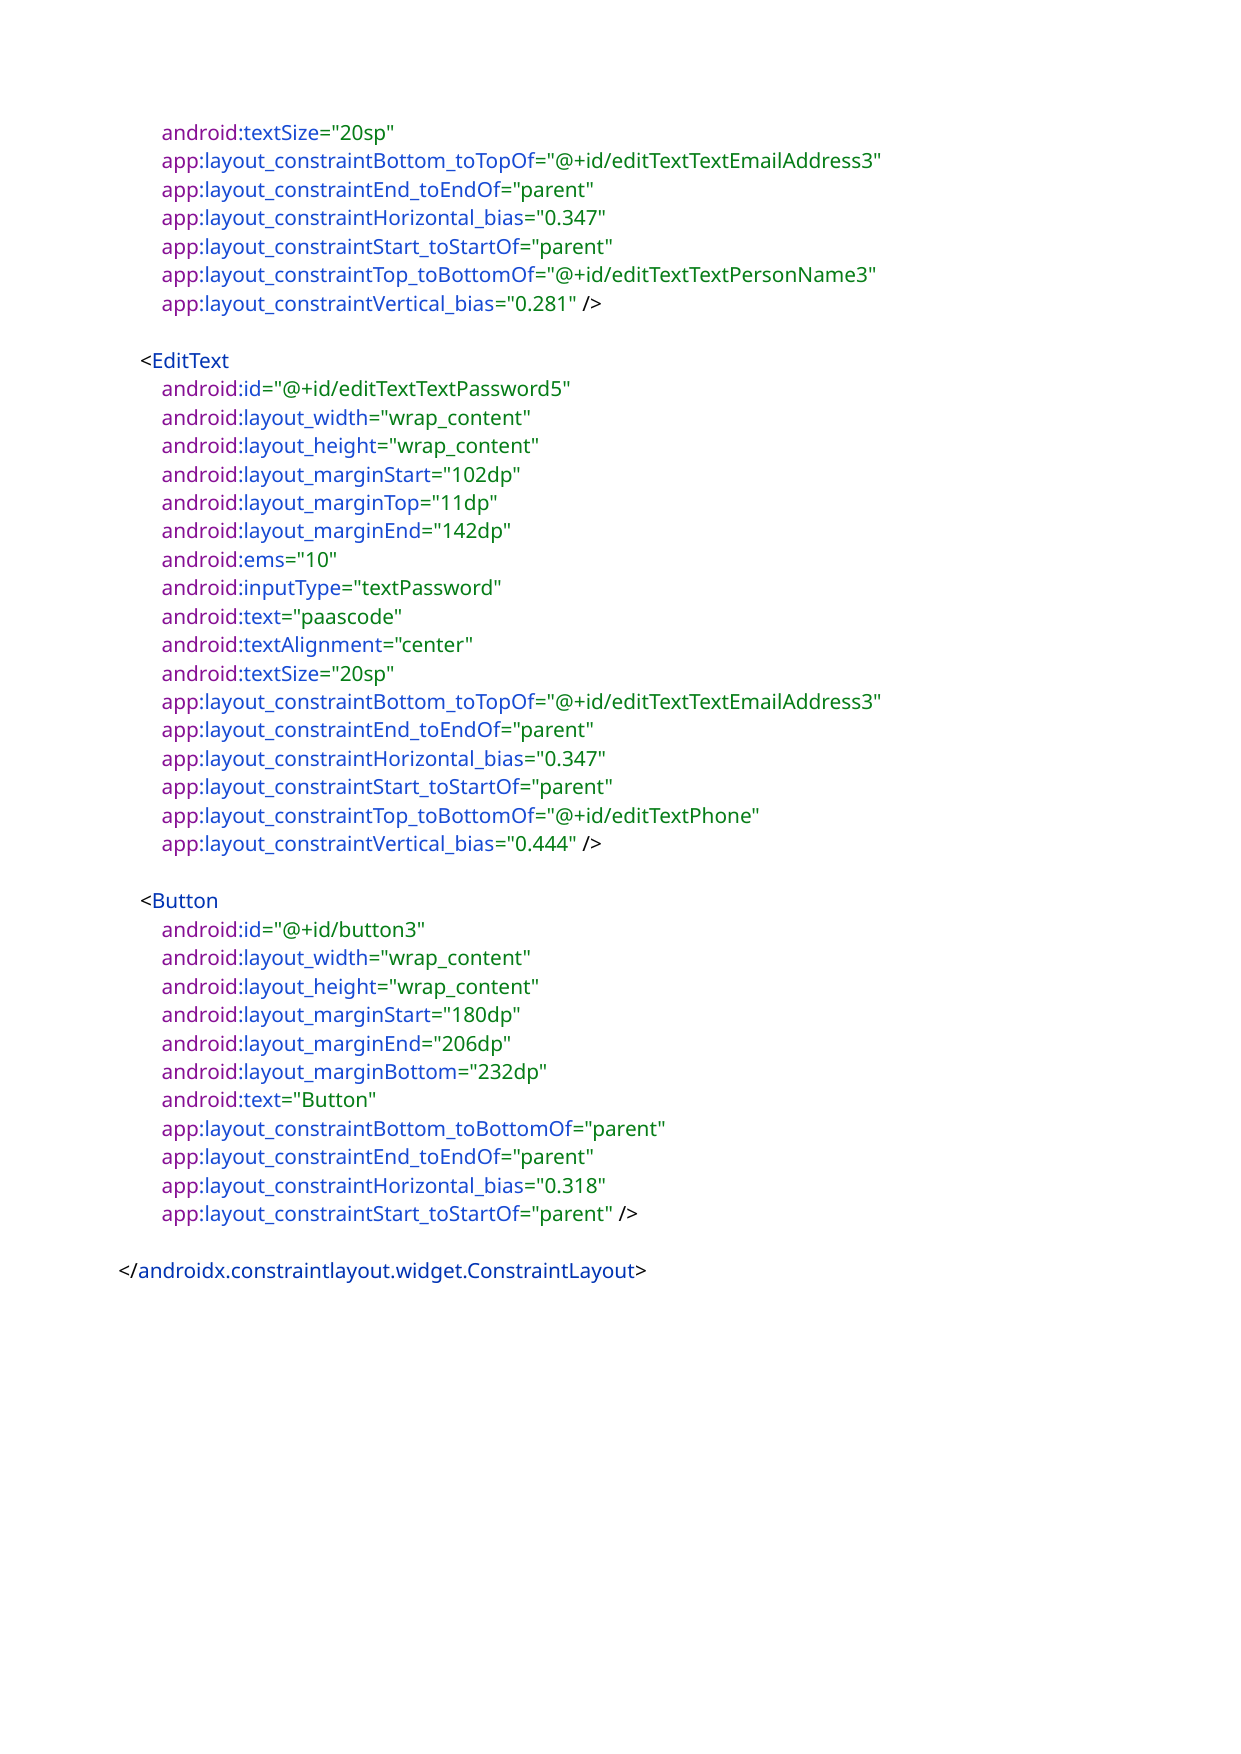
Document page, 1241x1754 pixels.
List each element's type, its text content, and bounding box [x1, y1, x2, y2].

text android:textSize="20sp" app:layout_constraintBottom_toTopOf="@+id/editTextTextEmailAddress3" app:layout_constraintEnd_toEndOf="parent" app:layout_constraintHorizontal_bias="0.347" app:layout_constraintStart_toStartOf="parent" app:layout_constraintTop_toBottomOf="@+id/editTextTextPersonName3" app:layout_constraintVertical_bias="0.281" /> <EditText android:id="@+id/editTextTextPassword5" android:layout_width="wrap_content" android:layout_height="wrap_content" android:layout_marginStart="102dp" android:layout_marginTop="11dp" android:layout_marginEnd="142dp" android:ems="10" android:inputType="textPassword" android:text="paascode" android:textAlignment="center" android:textSize="20sp" app:layout_constraintBottom_toTopOf="@+id/editTextTextEmailAddress3" app:layout_constraintEnd_toEndOf="parent" app:layout_constraintHorizontal_bias="0.347" app:layout_constraintStart_toStartOf="parent" app:layout_constraintTop_toBottomOf="@+id/editTextPhone" app:layout_constraintVertical_bias="0.444" /> <Button android:id="@+id/button3" android:layout_width="wrap_content" android:layout_height="wrap_content" android:layout_marginStart="180dp" android:layout_marginEnd="206dp" android:layout_marginBottom="232dp" android:text="Button" app:layout_constraintBottom_toBottomOf="parent" app:layout_constraintEnd_toEndOf="parent" app:layout_constraintHorizontal_bias="0.318" app:layout_constraintStart_toStartOf="parent" /> </androidx.constraintlayout.widget.ConstraintLayout> [118, 118, 1122, 1285]
